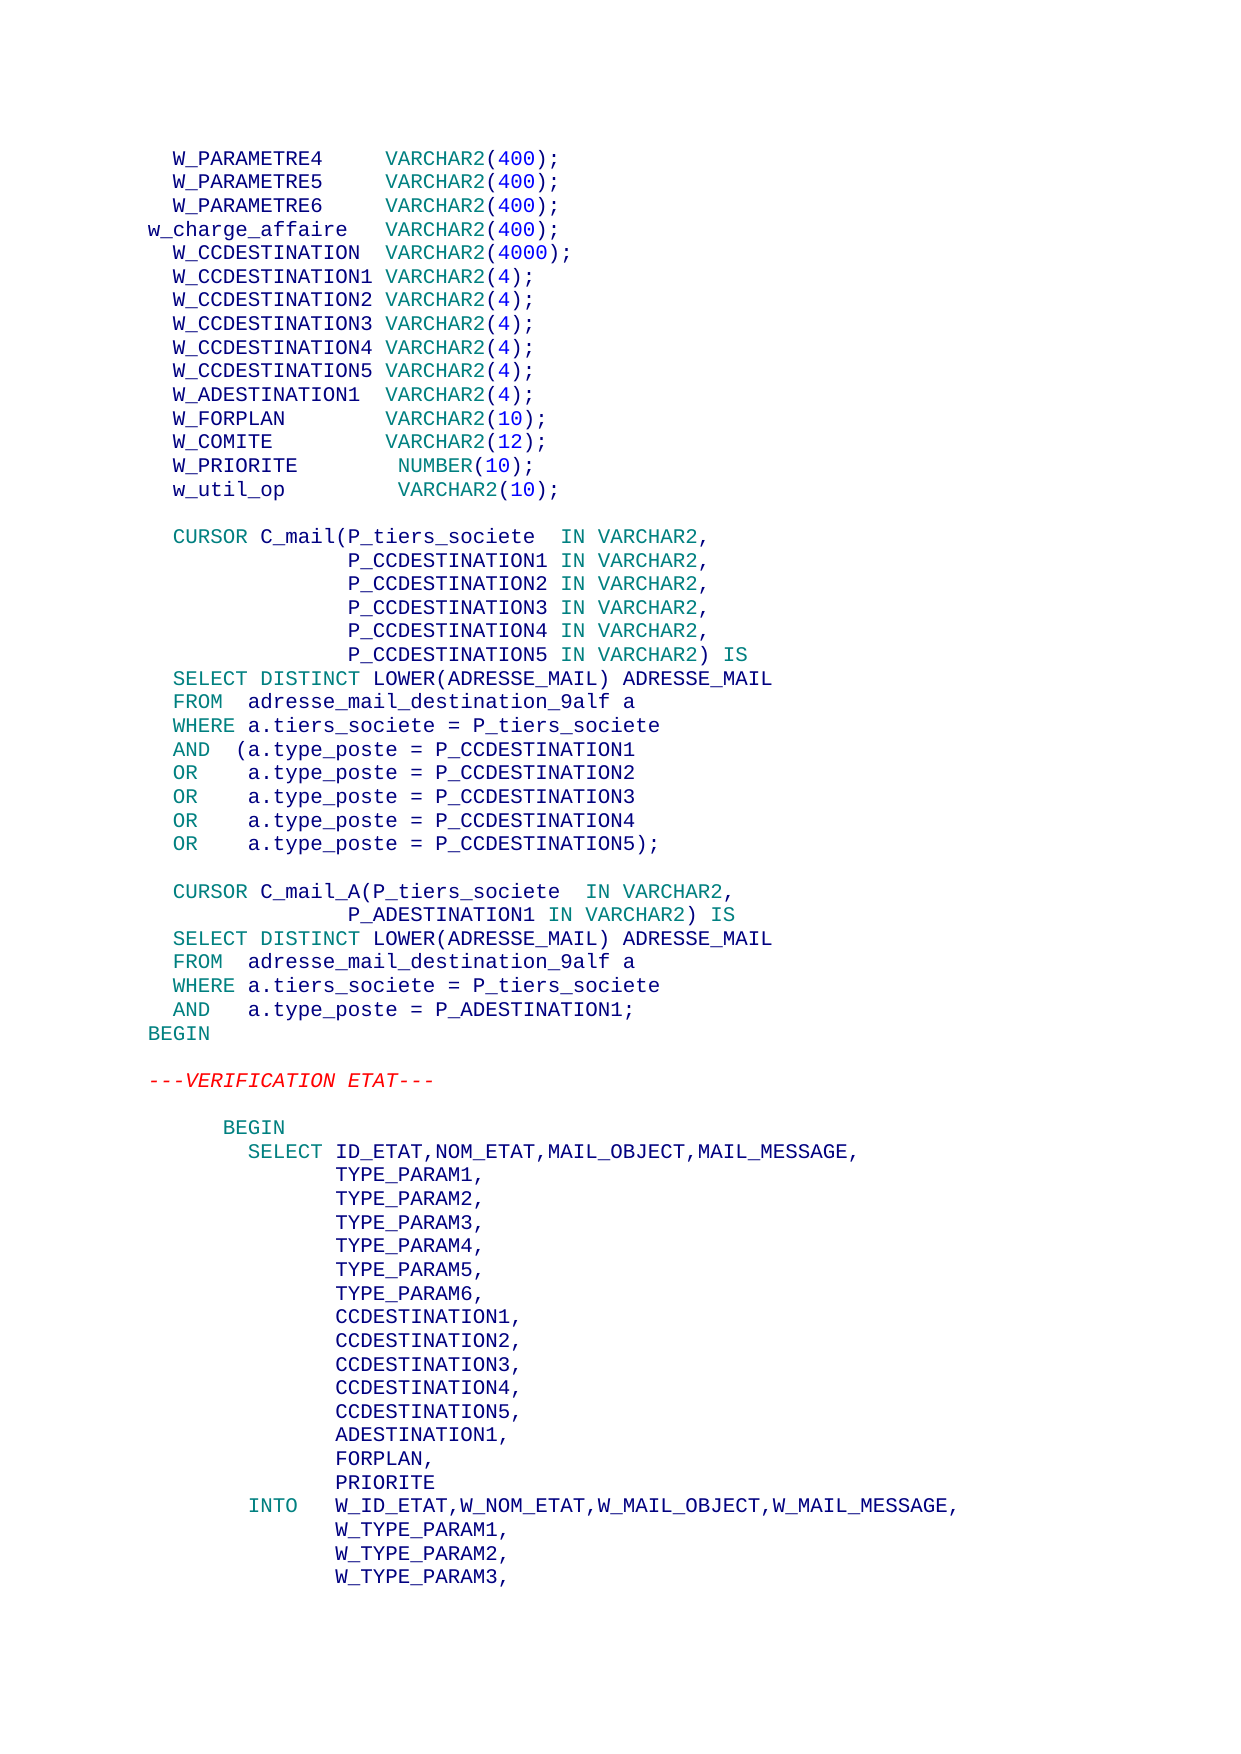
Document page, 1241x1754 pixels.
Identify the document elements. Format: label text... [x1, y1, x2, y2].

text WHERE a.tiers_societe = P_tiers_societe [148, 975, 1093, 999]
text W_PARAMETRE5 VARCHAR2(400); [148, 171, 1093, 195]
text W_PARAMETRE4 VARCHAR2(400); [148, 148, 1093, 171]
text FROM adresse_mail_destination_9alf a [148, 691, 1093, 715]
text TYPE_PARAM1, [148, 1164, 1093, 1188]
text AND (a.type_poste = P_CCDESTINATION1 [148, 739, 1093, 762]
text BEGIN [148, 1117, 1093, 1141]
text W_CCDESTINATION1 VARCHAR2(4); [148, 266, 1093, 289]
text ADESTINATION1, [148, 1424, 1093, 1448]
text P_ADESTINATION1 IN VARCHAR2) IS [148, 904, 1093, 928]
text w_charge_affaire VARCHAR2(400); [148, 218, 1093, 242]
text CCDESTINATION2, [148, 1330, 1093, 1353]
text FROM adresse_mail_destination_9alf a [148, 952, 1093, 975]
text w_util_op VARCHAR2(10); [148, 479, 1093, 502]
text TYPE_PARAM6, [148, 1283, 1093, 1306]
text CCDESTINATION1, [148, 1306, 1093, 1330]
text W_CCDESTINATION4 VARCHAR2(4); [148, 337, 1093, 360]
text TYPE_PARAM5, [148, 1259, 1093, 1283]
text FORPLAN, [148, 1448, 1093, 1472]
text W_COMITE VARCHAR2(12); [148, 431, 1093, 455]
text W_TYPE_PARAM3, [148, 1566, 1093, 1590]
text W_CCDESTINATION2 VARCHAR2(4); [148, 289, 1093, 313]
text W_CCDESTINATION5 VARCHAR2(4); [148, 360, 1093, 384]
text W_FORPLAN VARCHAR2(10); [148, 408, 1093, 431]
text W_ADESTINATION1 VARCHAR2(4); [148, 384, 1093, 408]
text INTO W_ID_ETAT,W_NOM_ETAT,W_MAIL_OBJECT,W_MAIL_MESSAGE, [148, 1495, 1093, 1519]
text P_CCDESTINATION2 IN VARCHAR2, [148, 573, 1093, 597]
text P_CCDESTINATION3 IN VARCHAR2, [148, 597, 1093, 621]
text CURSOR C_mail(P_tiers_societe IN VARCHAR2, [148, 526, 1093, 549]
text TYPE_PARAM2, [148, 1188, 1093, 1212]
text CCDESTINATION3, [148, 1353, 1093, 1377]
text W_TYPE_PARAM1, [148, 1519, 1093, 1543]
text OR a.type_poste = P_CCDESTINATION5); [148, 833, 1093, 857]
text BEGIN [148, 1022, 1093, 1046]
text TYPE_PARAM3, [148, 1212, 1093, 1235]
text W_TYPE_PARAM2, [148, 1543, 1093, 1566]
text SELECT DISTINCT LOWER(ADRESSE_MAIL) ADRESSE_MAIL [148, 668, 1093, 691]
text OR a.type_poste = P_CCDESTINATION3 [148, 786, 1093, 810]
text SELECT DISTINCT LOWER(ADRESSE_MAIL) ADRESSE_MAIL [148, 928, 1093, 952]
text SELECT ID_ETAT,NOM_ETAT,MAIL_OBJECT,MAIL_MESSAGE, [148, 1141, 1093, 1164]
text P_CCDESTINATION4 IN VARCHAR2, [148, 621, 1093, 644]
text ---VERIFICATION ETAT--- [148, 1070, 1093, 1093]
text P_CCDESTINATION1 IN VARCHAR2, [148, 549, 1093, 573]
text WHERE a.tiers_societe = P_tiers_societe [148, 715, 1093, 739]
text W_CCDESTINATION3 VARCHAR2(4); [148, 313, 1093, 337]
text CCDESTINATION4, [148, 1377, 1093, 1401]
text W_CCDESTINATION VARCHAR2(4000); [148, 242, 1093, 266]
text OR a.type_poste = P_CCDESTINATION2 [148, 762, 1093, 786]
text P_CCDESTINATION5 IN VARCHAR2) IS [148, 644, 1093, 668]
text TYPE_PARAM4, [148, 1235, 1093, 1259]
text OR a.type_poste = P_CCDESTINATION4 [148, 810, 1093, 833]
text W_PRIORITE NUMBER(10); [148, 455, 1093, 479]
text CURSOR C_mail_A(P_tiers_societe IN VARCHAR2, [148, 881, 1093, 904]
text W_PARAMETRE6 VARCHAR2(400); [148, 195, 1093, 218]
text PRIORITE [148, 1472, 1093, 1495]
text AND a.type_poste = P_ADESTINATION1; [148, 999, 1093, 1022]
text CCDESTINATION5, [148, 1401, 1093, 1424]
